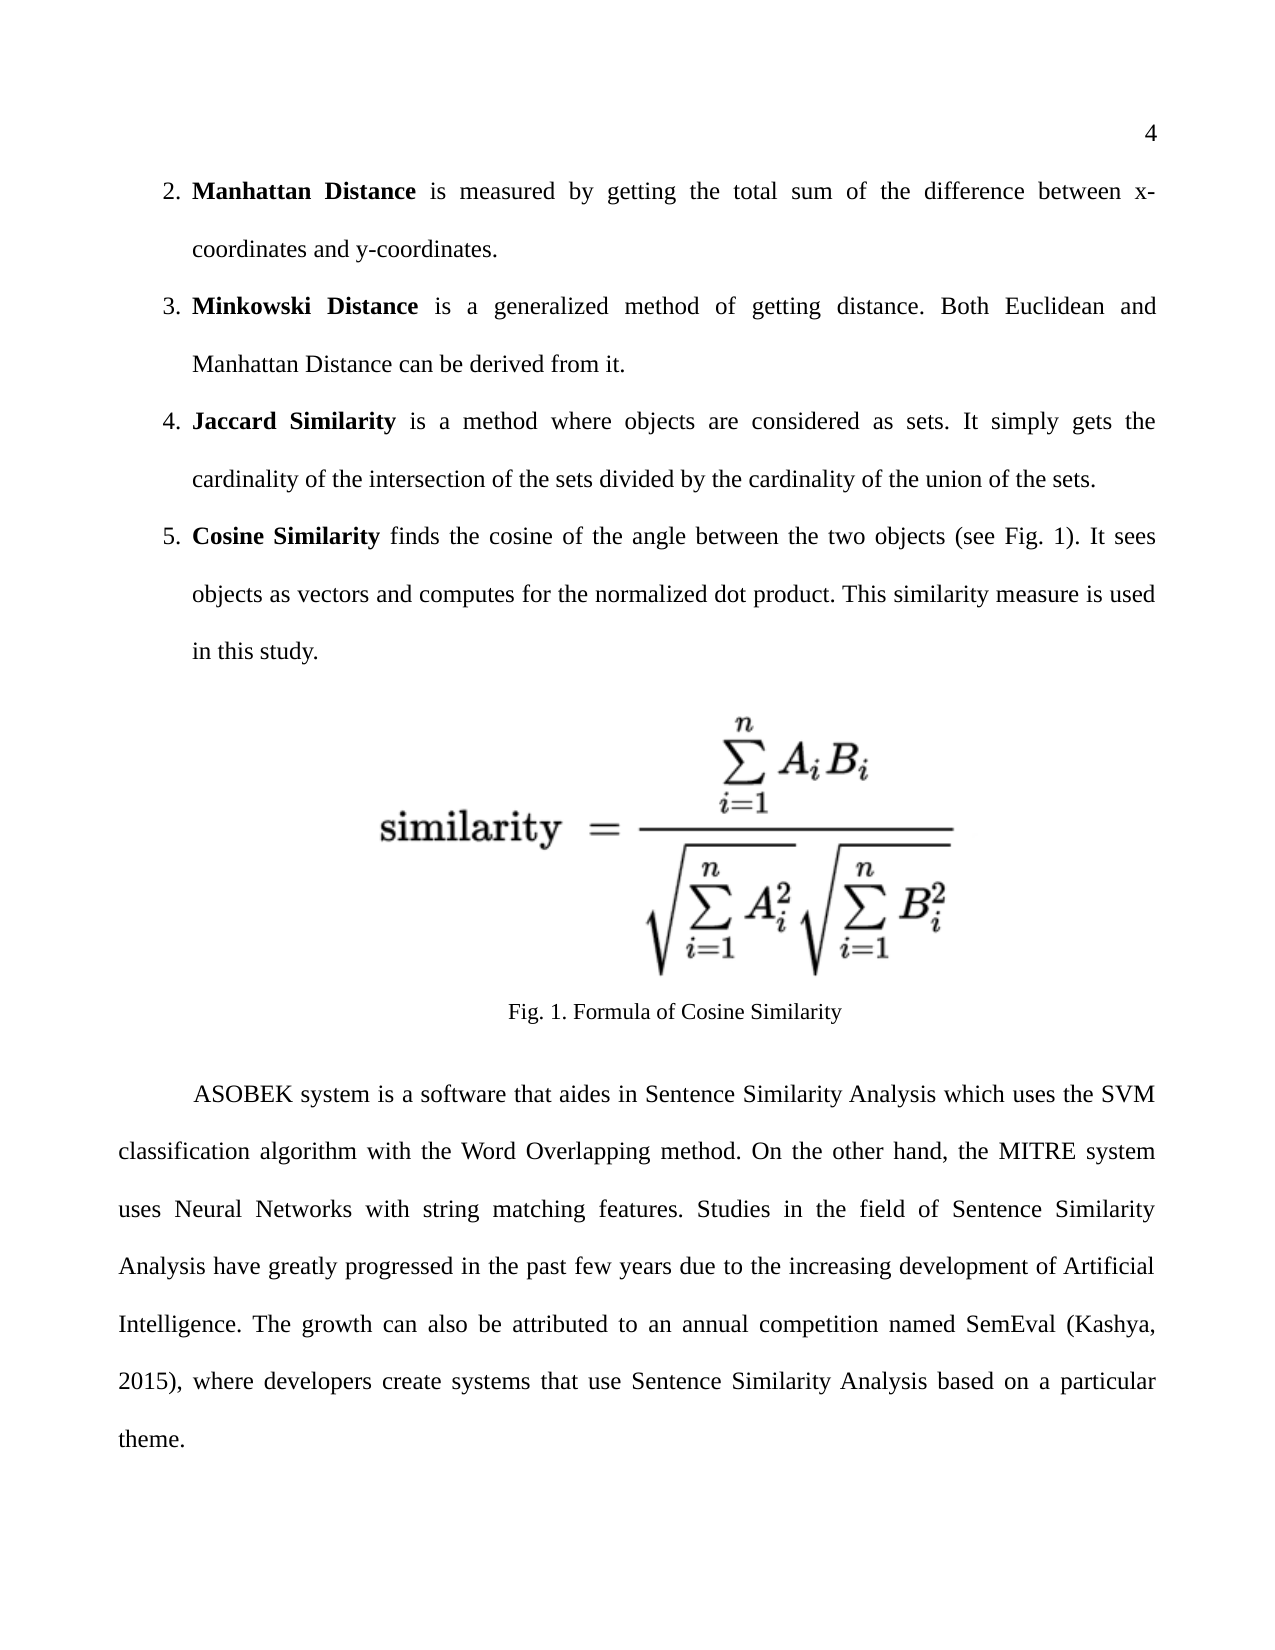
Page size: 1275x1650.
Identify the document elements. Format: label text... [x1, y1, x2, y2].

picture [366, 693, 984, 993]
text ASOBEK system is a software that aides in Sentence Similarity Analysis which uses the SVM classification algorithm with the Word Overlapping method. On the other hand, the MITRE system uses Neural Networks with string matching features. Studies in the field of Sentence Similarity Analysis have greatly progressed in the past few years due to the increasing development of Artificial Intelligence. The growth can also be attributed to an annual competition named SemEval (Kashya, 2015), where developers create systems that use Sentence Similarity Analysis based on a particular theme. [118, 1079, 1157, 1452]
list Cosine Similarity finds the cosine of the angle between the two objects (see Fig. 1). It sees objects as vectors and computes for the normalized dot product. This similarity measure is used in this study. [162, 521, 1157, 665]
list Manhattan Distance is measured by getting the total sum of the difference between x-coordinates and y-coordinates. [162, 176, 1157, 263]
text Fig. 1. Formula of Cosine Similarity [118, 998, 1157, 1024]
list Minkowski Distance is a generalized method of getting distance. Both Euclidean and Manhattan Distance can be derived from it. [162, 291, 1157, 378]
list Jaccard Similarity is a method where objects are considered as sets. It simply gets the cardinality of the intersection of the sets divided by the cardinality of the union of the sets. [162, 406, 1157, 493]
